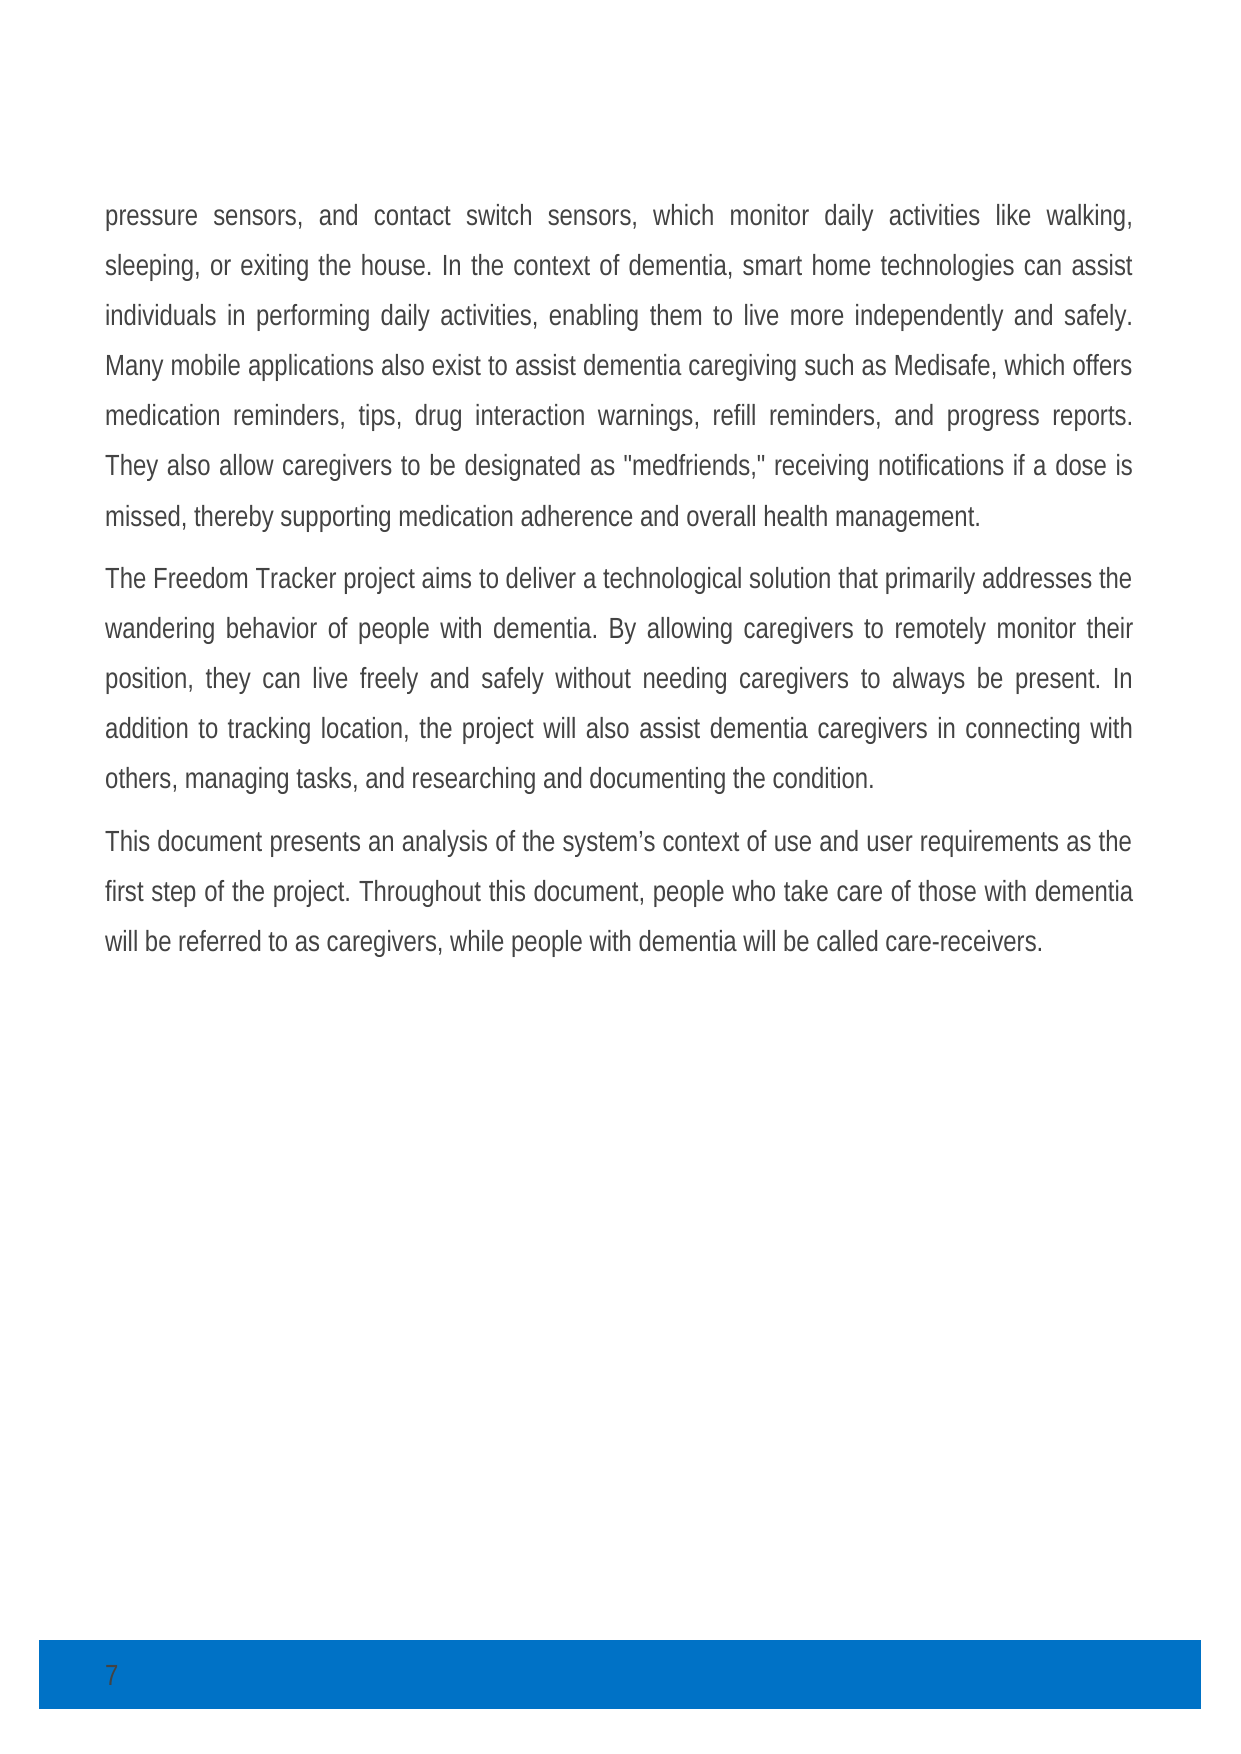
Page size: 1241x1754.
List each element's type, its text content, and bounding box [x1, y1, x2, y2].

text pressure sensors, and contact switch sensors, which monitor daily activities like walking, sleeping, or exiting the house. In the context of dementia, smart home technologies can assist individuals in performing daily activities, enabling them to live more independently and safely. Many mobile applications also exist to assist dementia caregiving such as Medisafe, which offers medication reminders, tips, drug interaction warnings, refill reminders, and progress reports. They also allow caregivers to be designated as "medfriends," receiving notifications if a dose is missed, thereby supporting medication adherence and overall health management. [105, 198, 1135, 532]
text The Freedom Tracker project aims to deliver a technological solution that primarily addresses the wandering behavior of people with dementia. By allowing caregivers to remotely monitor their position, they can live freely and safely without needing caregivers to always be present. In addition to tracking location, the project will also assist dementia caregivers in connecting with others, managing tasks, and researching and documenting the condition. [105, 561, 1135, 795]
text This document presents an analysis of the system’s context of use and user requirements as the first step of the project. Throughout this document, people who take care of those with dementia will be referred to as caregivers, while people with dementia will be called care-receivers. [105, 824, 1135, 958]
